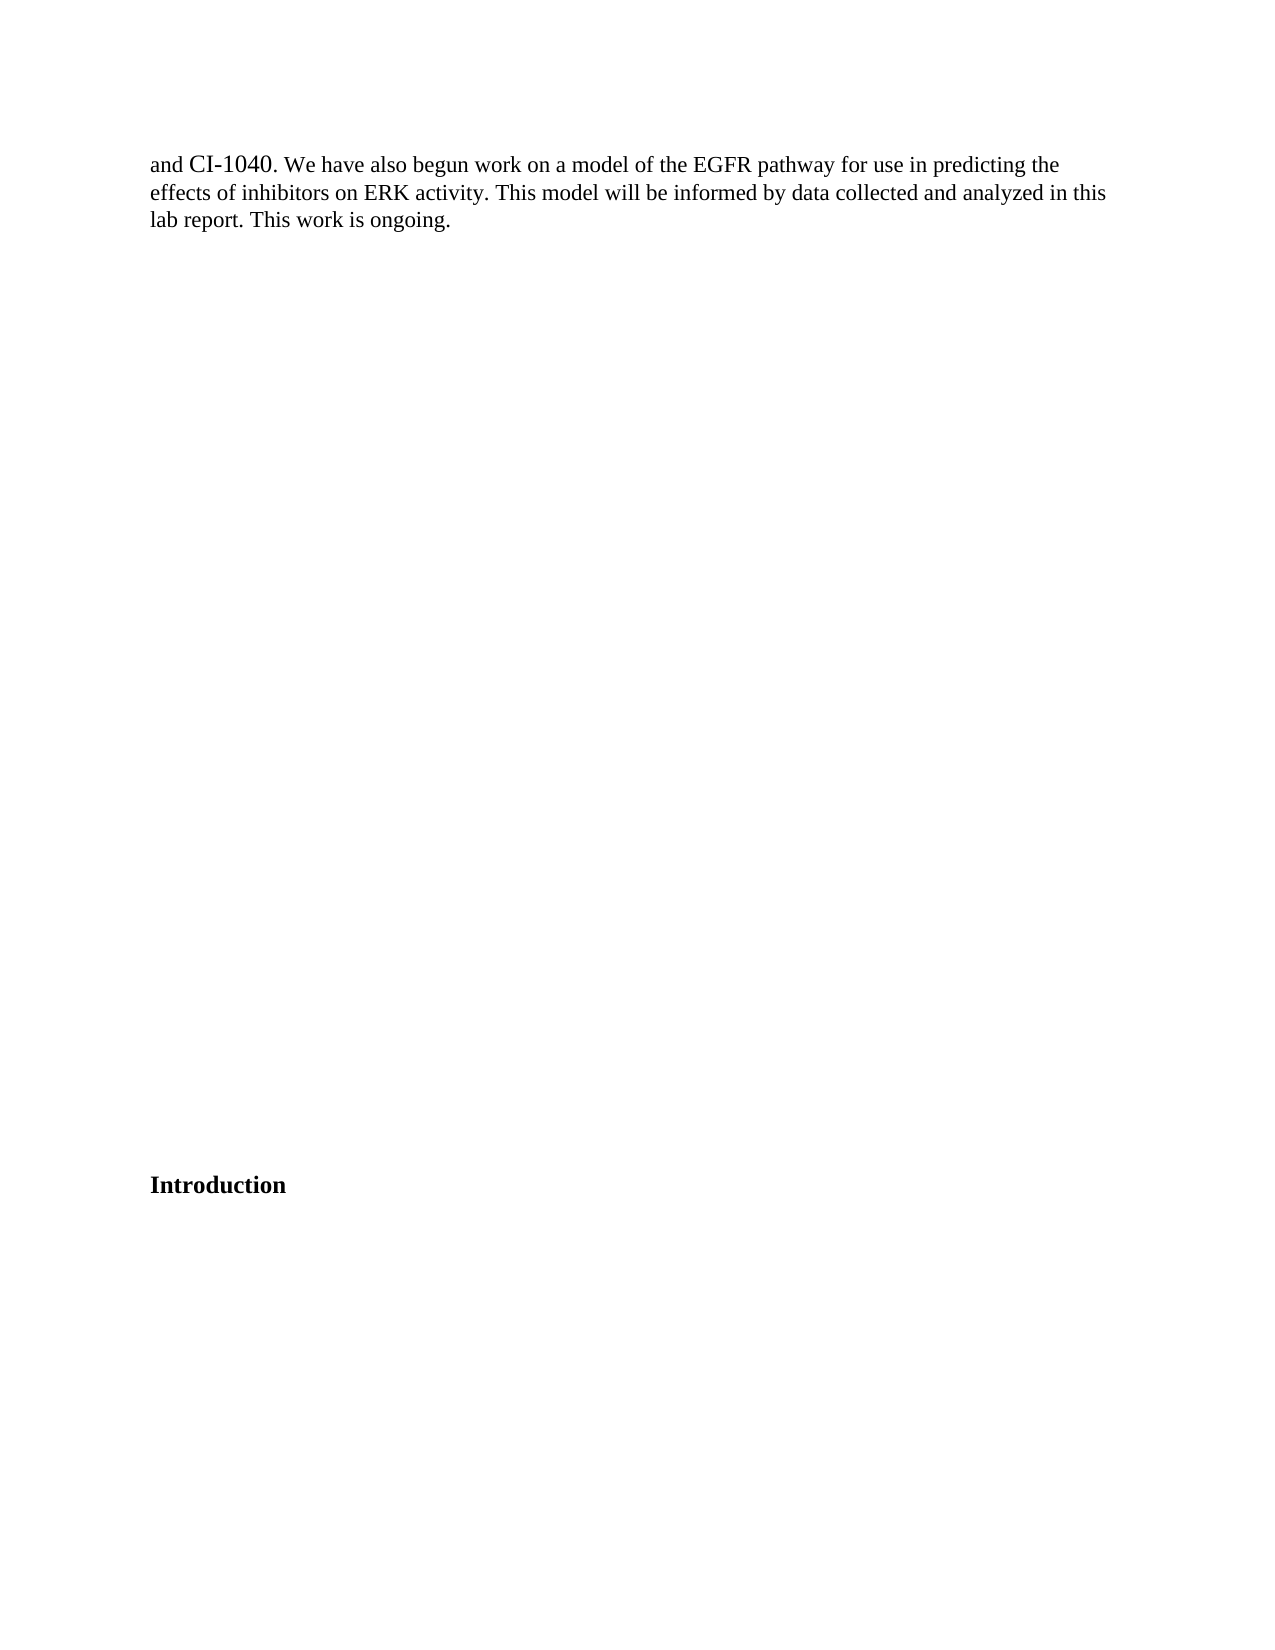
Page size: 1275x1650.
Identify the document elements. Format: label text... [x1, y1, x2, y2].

text and CI-1040. We have also begun work on a model of the EGFR pathway for use in predicting the effects of inhibitors on ERK activity. This model will be informed by data collected and analyzed in this lab report. This work is ongoing. [150, 150, 1125, 232]
text Introduction [150, 1171, 1125, 1199]
